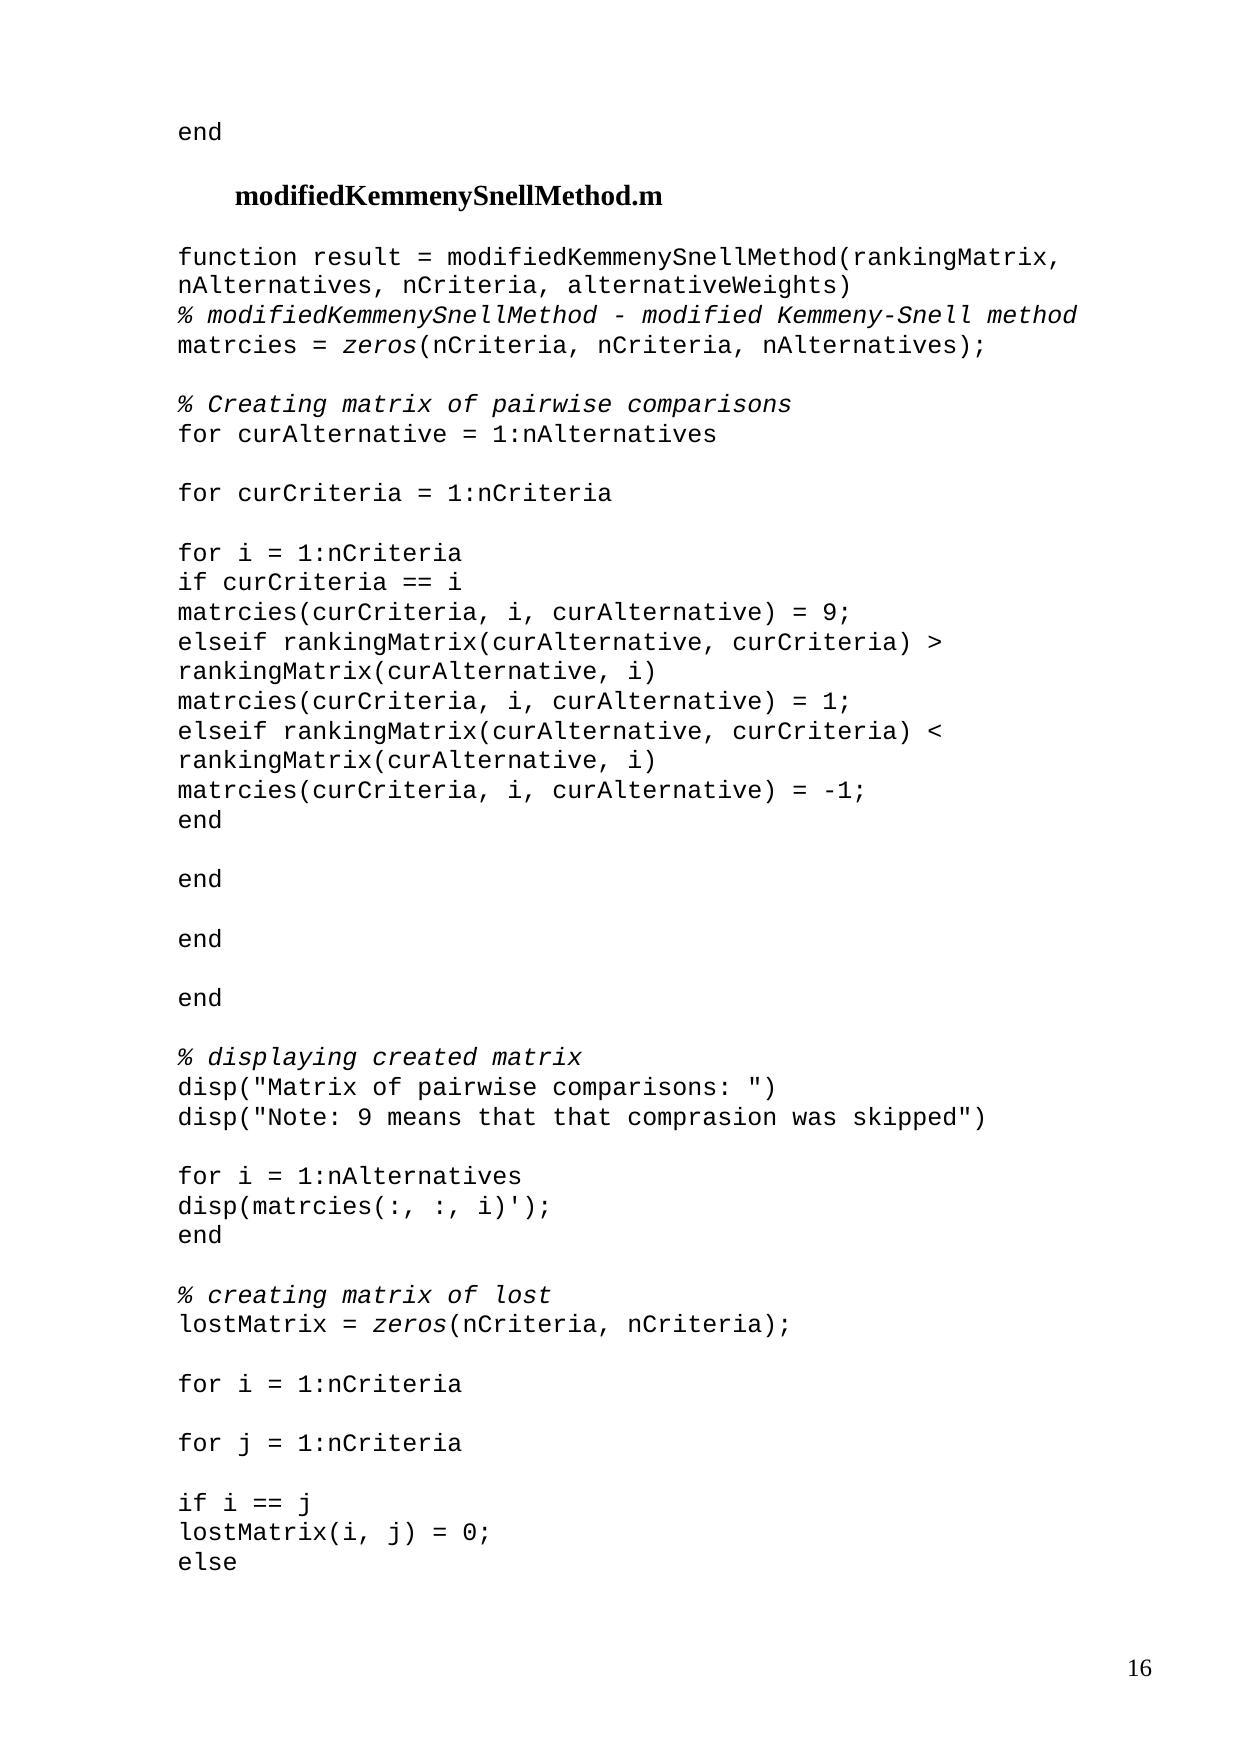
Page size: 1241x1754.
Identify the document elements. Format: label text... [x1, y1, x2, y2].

text disp("Note: 9 means that that comprasion was skipped") [177, 1103, 1152, 1133]
text end [177, 984, 1152, 1014]
text for j = 1:nCriteria [177, 1429, 1152, 1459]
text lostMatrix = zeros(nCriteria, nCriteria); [177, 1311, 1152, 1340]
text for i = 1:nAlternatives [177, 1162, 1152, 1192]
text % Creating matrix of pairwise comparisons [177, 390, 1152, 420]
text function result = modifiedKemmenySnellMethod(rankingMatrix, nAlternatives, nCriteria, alternativeWeights) [177, 245, 1152, 301]
text lostMatrix(i, j) = 0; [177, 1518, 1152, 1548]
text end [177, 925, 1152, 954]
text matrcies(curCriteria, i, curAlternative) = 9; [177, 598, 1152, 628]
text % displaying created matrix [177, 1043, 1152, 1073]
text % modifiedKemmenySnellMethod - modified Kemmeny-Snell method [177, 301, 1152, 331]
text if i == j [177, 1489, 1152, 1518]
text if curCriteria == i [177, 568, 1152, 598]
text matrcies(curCriteria, i, curAlternative) = 1; [177, 687, 1152, 717]
text for i = 1:nCriteria [177, 539, 1152, 568]
text for curAlternative = 1:nAlternatives [177, 420, 1152, 450]
text end [177, 806, 1152, 836]
text disp(matrcies(:, :, i)'); [177, 1192, 1152, 1222]
text matrcies = zeros(nCriteria, nCriteria, nAlternatives); [177, 331, 1152, 361]
text end [177, 865, 1152, 895]
text matrcies(curCriteria, i, curAlternative) = -1; [177, 776, 1152, 806]
text disp("Matrix of pairwise comparisons: ") [177, 1073, 1152, 1103]
text elseif rankingMatrix(curAlternative, curCriteria) > rankingMatrix(curAlternative, i) [177, 628, 1152, 687]
text else [177, 1548, 1152, 1578]
text for i = 1:nCriteria [177, 1370, 1152, 1400]
text modifiedKemmenySnellMethod.m [177, 178, 1152, 211]
text % creating matrix of lost [177, 1281, 1152, 1311]
text for curCriteria = 1:nCriteria [177, 479, 1152, 509]
text end [177, 118, 1152, 148]
text elseif rankingMatrix(curAlternative, curCriteria) < rankingMatrix(curAlternative, i) [177, 717, 1152, 776]
text end [177, 1222, 1152, 1251]
